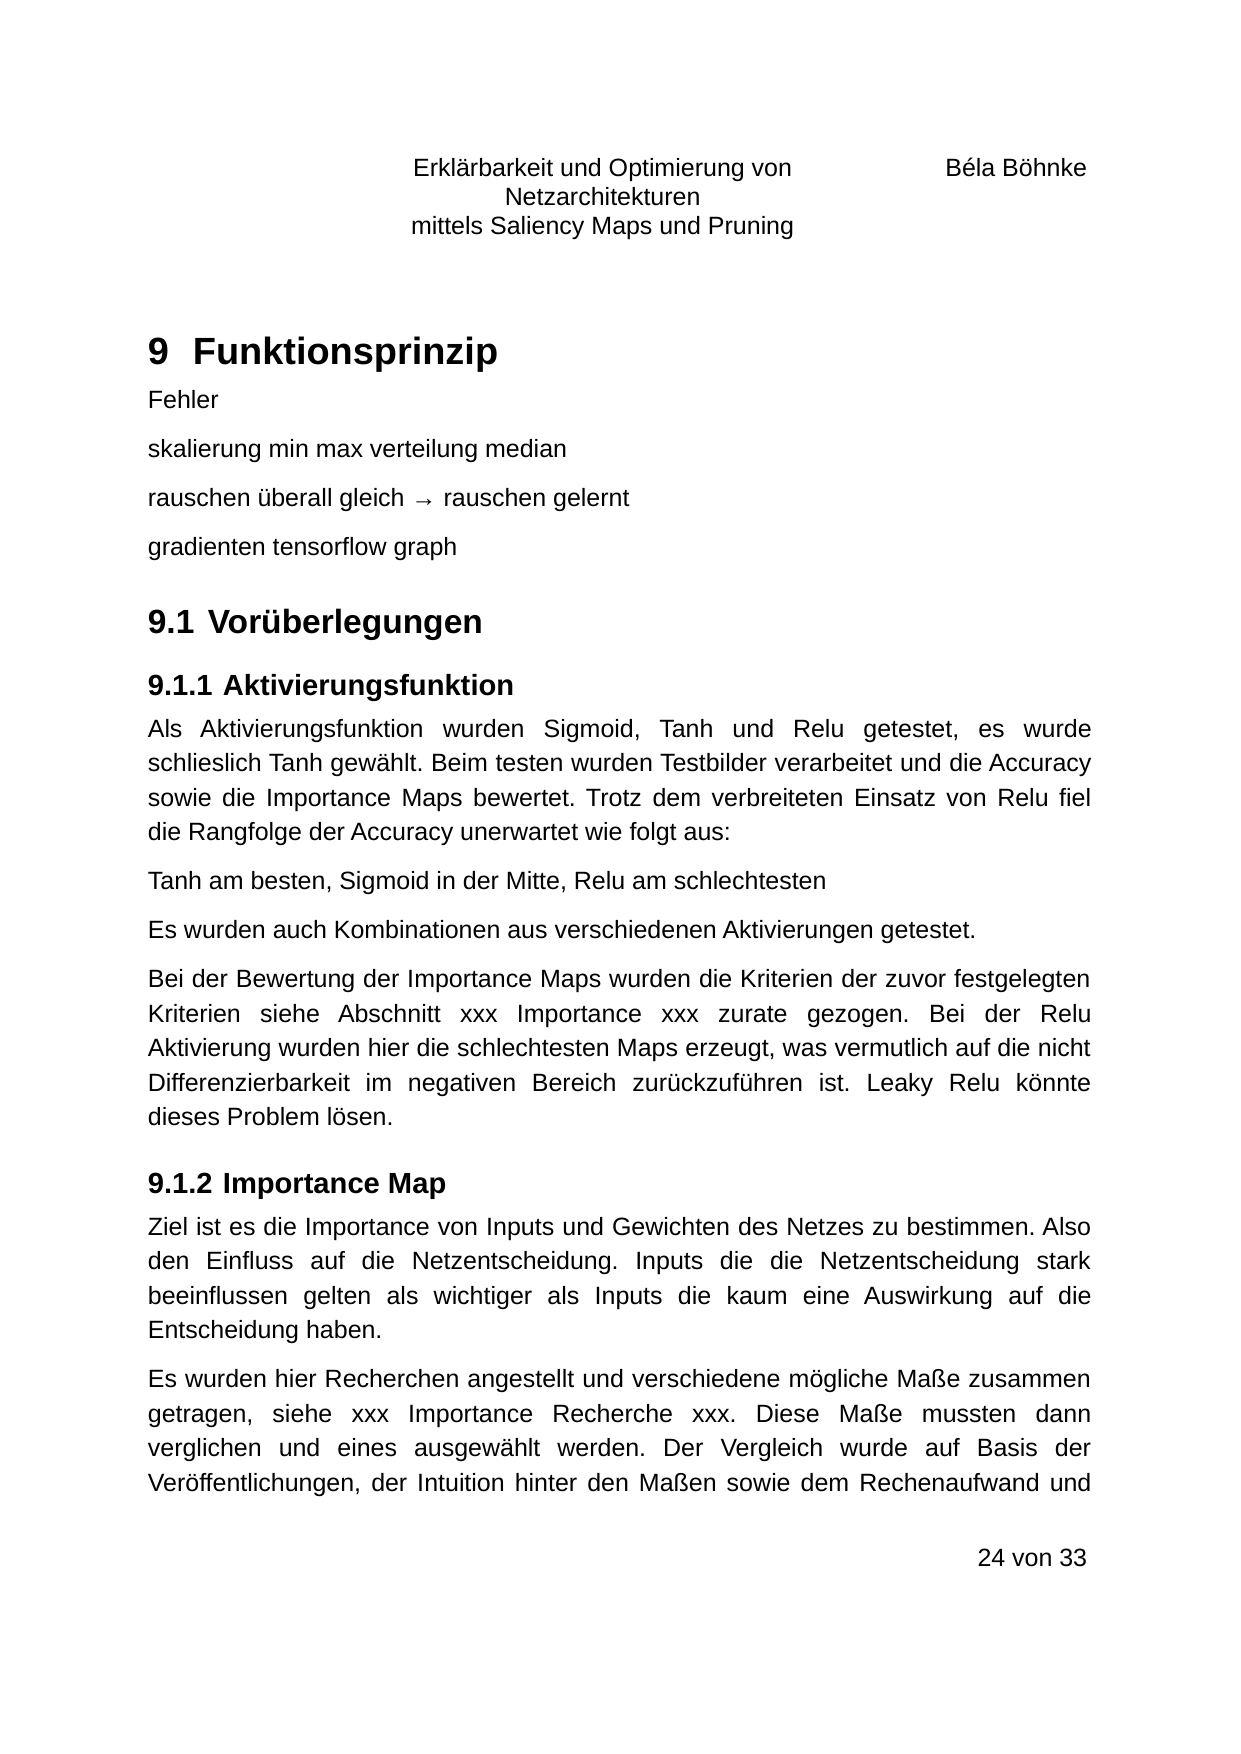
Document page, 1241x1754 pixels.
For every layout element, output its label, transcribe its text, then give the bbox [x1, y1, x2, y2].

text Ziel ist es die Importance von Inputs und Gewichten des Netzes zu bestimmen. Also den Einfluss auf die Netzentscheidung. Inputs die die Netzentscheidung stark beeinflussen gelten als wichtiger als Inputs die kaum eine Auswirkung auf die Entscheidung haben. [148, 1212, 1093, 1344]
subtitle Vorüberlegungen [148, 602, 1093, 640]
subtitle Funktionsprinzip [148, 328, 1093, 372]
text Fehler [148, 385, 1093, 413]
text Tanh am besten, Sigmoid in der Mitte, Relu am schlechtesten [148, 866, 1093, 895]
text Als Aktivierungsfunktion wurden Sigmoid, Tanh und Relu getestet, es wurde schlieslich Tanh gewählt. Beim testen wurden Testbilder verarbeitet und die Accuracy sowie die Importance Maps bewertet. Trotz dem verbreiteten Einsatz von Relu fiel die Rangfolge der Accuracy unerwartet wie folgt aus: [148, 713, 1093, 846]
text Bei der Bewertung der Importance Maps wurden die Kriterien der zuvor festgelegten Kriterien siehe Abschnitt xxx Importance xxx zurate gezogen. Bei der Relu Aktivierung wurden hier die schlechtesten Maps erzeugt, was vermutlich auf die nicht Differenzierbarkeit im negativen Bereich zurückzuführen ist. Leaky Relu könnte dieses Problem lösen. [148, 964, 1093, 1131]
text rauschen überall gleich → rauschen gelernt [148, 483, 1093, 512]
subtitle Aktivierungsfunktion [148, 667, 1093, 701]
text gradienten tensorflow graph [148, 532, 1093, 561]
subtitle Importance Map [148, 1166, 1093, 1199]
text Es wurden auch Kombinationen aus verschiedenen Aktivierungen getestet. [148, 915, 1093, 944]
text Es wurden hier Recherchen angestellt und verschiedene mögliche Maße zusammen getragen, siehe xxx Importance Recherche xxx. Diese Maße mussten dann verglichen und eines ausgewählt werden. Der Vergleich wurde auf Basis der Veröffentlichungen, der Intuition hinter den Maßen sowie dem Rechenaufwand und [148, 1364, 1093, 1496]
text skalierung min max verteilung median [148, 434, 1093, 462]
